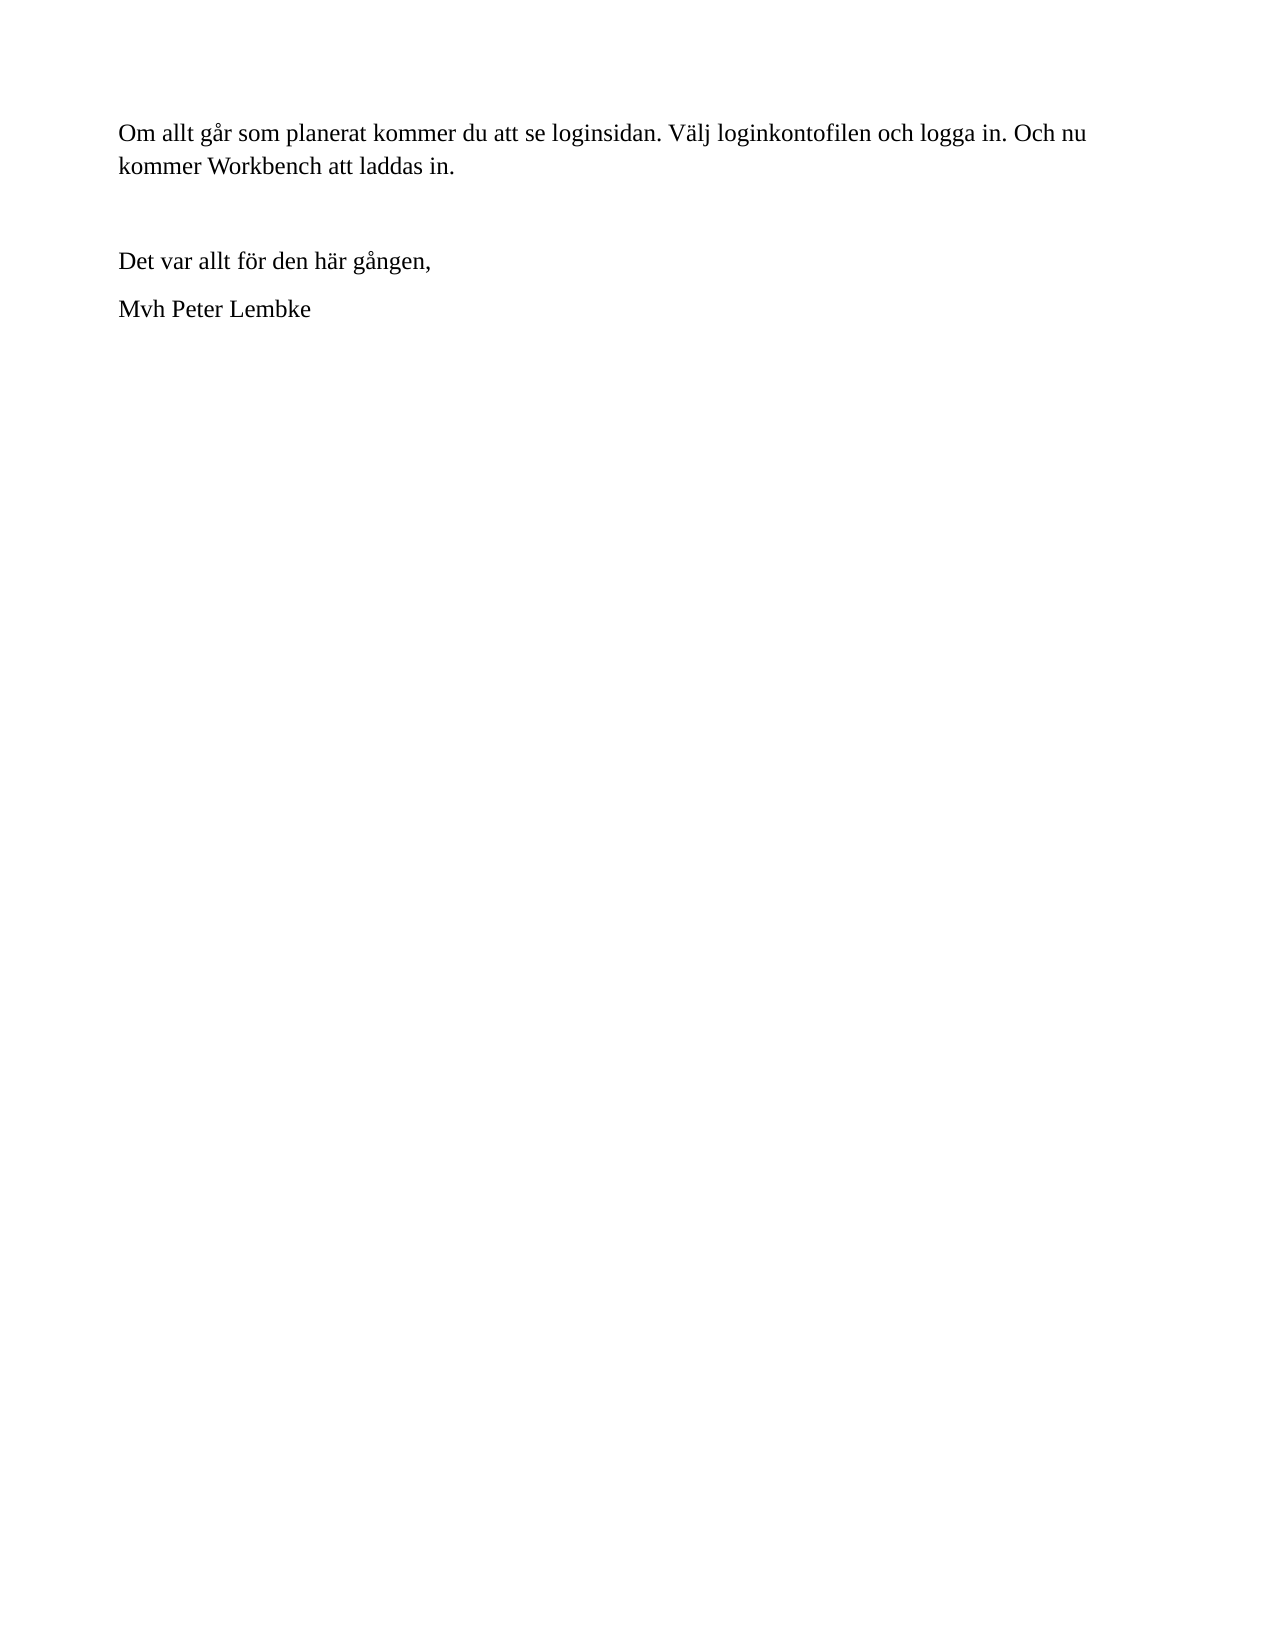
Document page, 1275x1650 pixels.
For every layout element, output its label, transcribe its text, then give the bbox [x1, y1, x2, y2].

text Det var allt för den här gången, [118, 246, 1157, 275]
text Mvh Peter Lembke [118, 294, 1157, 323]
text Om allt går som planerat kommer du att se loginsidan. Välj loginkontofilen och logga in. Och nu kommer Workbench att laddas in. [118, 118, 1157, 180]
